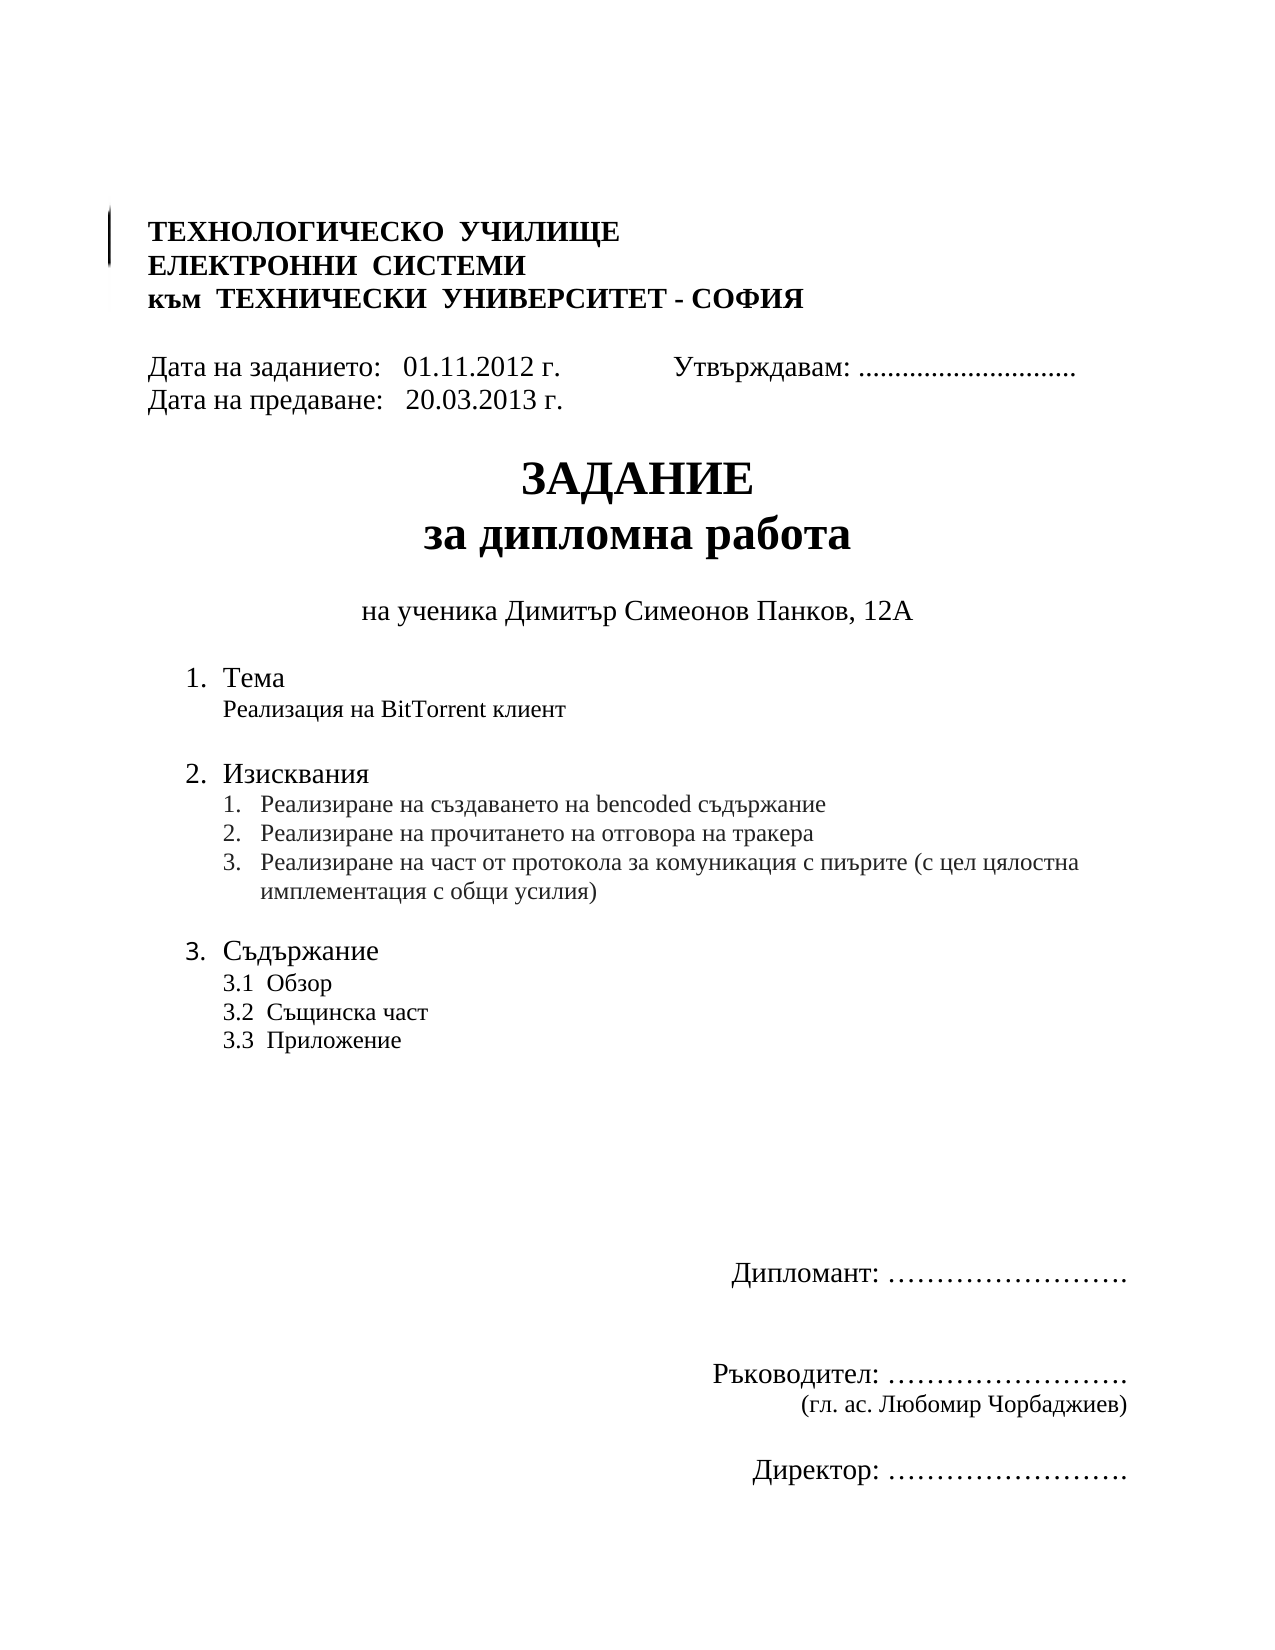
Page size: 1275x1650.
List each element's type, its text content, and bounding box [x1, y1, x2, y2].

text ЕЛЕКТРОННИ СИСТЕМИ [148, 248, 1127, 281]
text Дата на заданието: 01.11.2012 г. Утвърждавам: .............................. [148, 349, 1127, 382]
list Изисквания [185, 756, 1127, 789]
text (гл. ас. Любомир Чорбаджиев) [148, 1389, 1127, 1418]
text на ученика Димитър Симеонов Панков, 12А [148, 593, 1127, 627]
list Реализиране на част от протокола за комуникация с пиърите (с цел цялостна имплементация с общи усилия) [223, 847, 1127, 904]
text Директор: ……………………. [148, 1452, 1127, 1485]
text TЕХНОЛОГИЧЕСКО УЧИЛИЩЕ [148, 214, 1127, 248]
list Реализация на BitTorrent клиент [223, 694, 1127, 722]
text Ръководител: ……………………. [148, 1356, 1127, 1389]
list Реализиране на създаването на bencoded съдържание [223, 789, 1127, 818]
list Същинска част [223, 997, 1127, 1025]
list Реализиране на прочитането на отговора на тракера [223, 818, 1127, 847]
list Тема [185, 660, 1127, 694]
list Обзор [223, 968, 1127, 997]
text Дипломант: ……………………. [148, 1255, 1127, 1289]
text към ТЕХНИЧЕСКИ УНИВЕРСИТЕТ - СОФИЯ [148, 281, 1127, 315]
list Приложение [223, 1025, 1127, 1054]
text Дата на предаване: 20.03.2013 г. [148, 382, 1127, 416]
list Съдържание [185, 933, 1127, 968]
text за дипломна работа [148, 504, 1127, 559]
text ЗАДАНИЕ [148, 449, 1127, 504]
